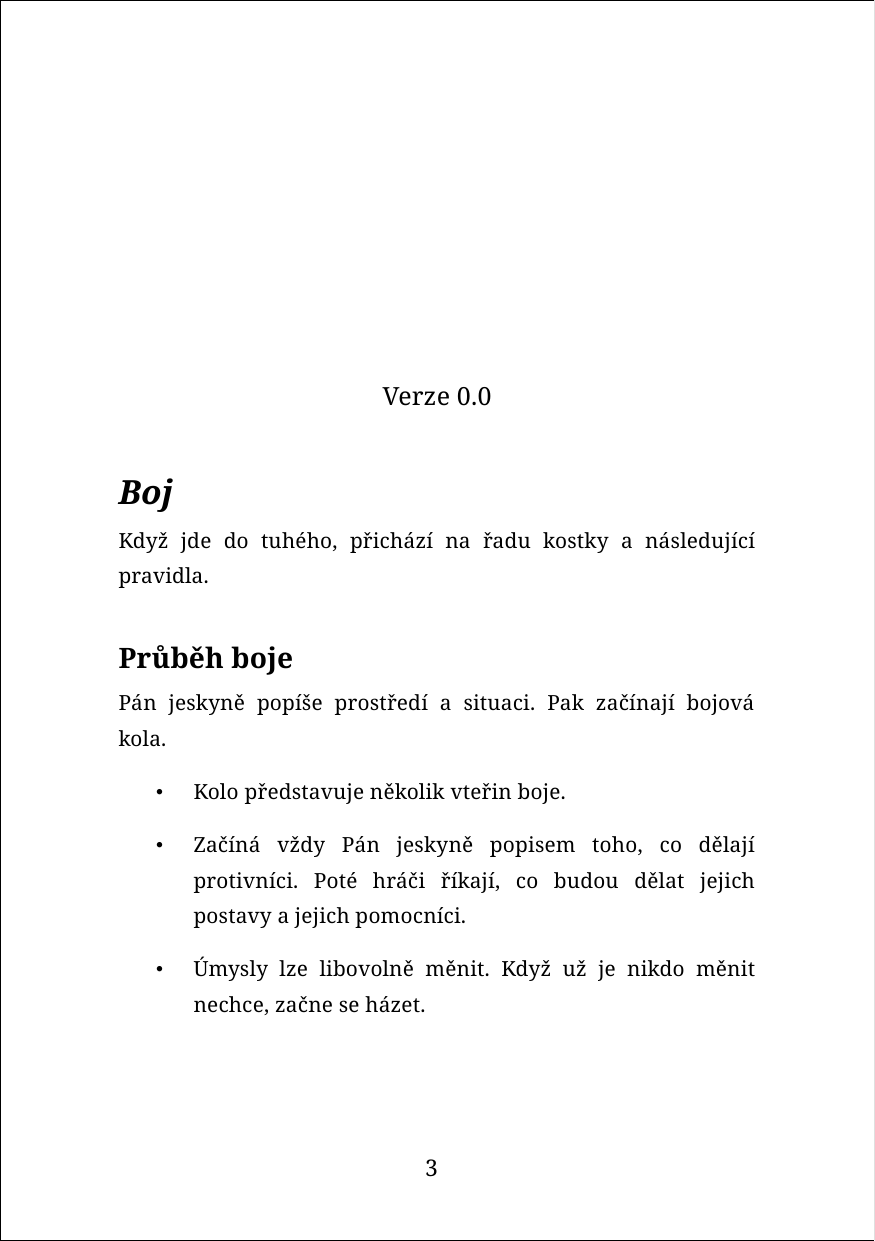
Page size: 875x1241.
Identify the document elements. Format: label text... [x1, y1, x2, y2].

list Úmysly lze libovolně měnit. Když už je nikdo měnit nechce, začne se házet. [156, 954, 756, 1018]
text Když jde do tuhého, přichází na řadu kostky a následující pravidla. [118, 526, 756, 590]
text Verze 0.0 [118, 379, 756, 413]
subtitle Průběh boje [118, 638, 756, 676]
list Kolo představuje několik vteřin boje. [156, 777, 756, 805]
subtitle Boj [118, 468, 756, 514]
list Začíná vždy Pán jeskyně popisem toho, co dělají protivníci. Poté hráči říkají, co budou dělat jejich postavy a jejich pomocníci. [156, 830, 756, 930]
text Pán jeskyně popíše prostředí a situaci. Pak začínají bojová kola. [118, 688, 756, 752]
